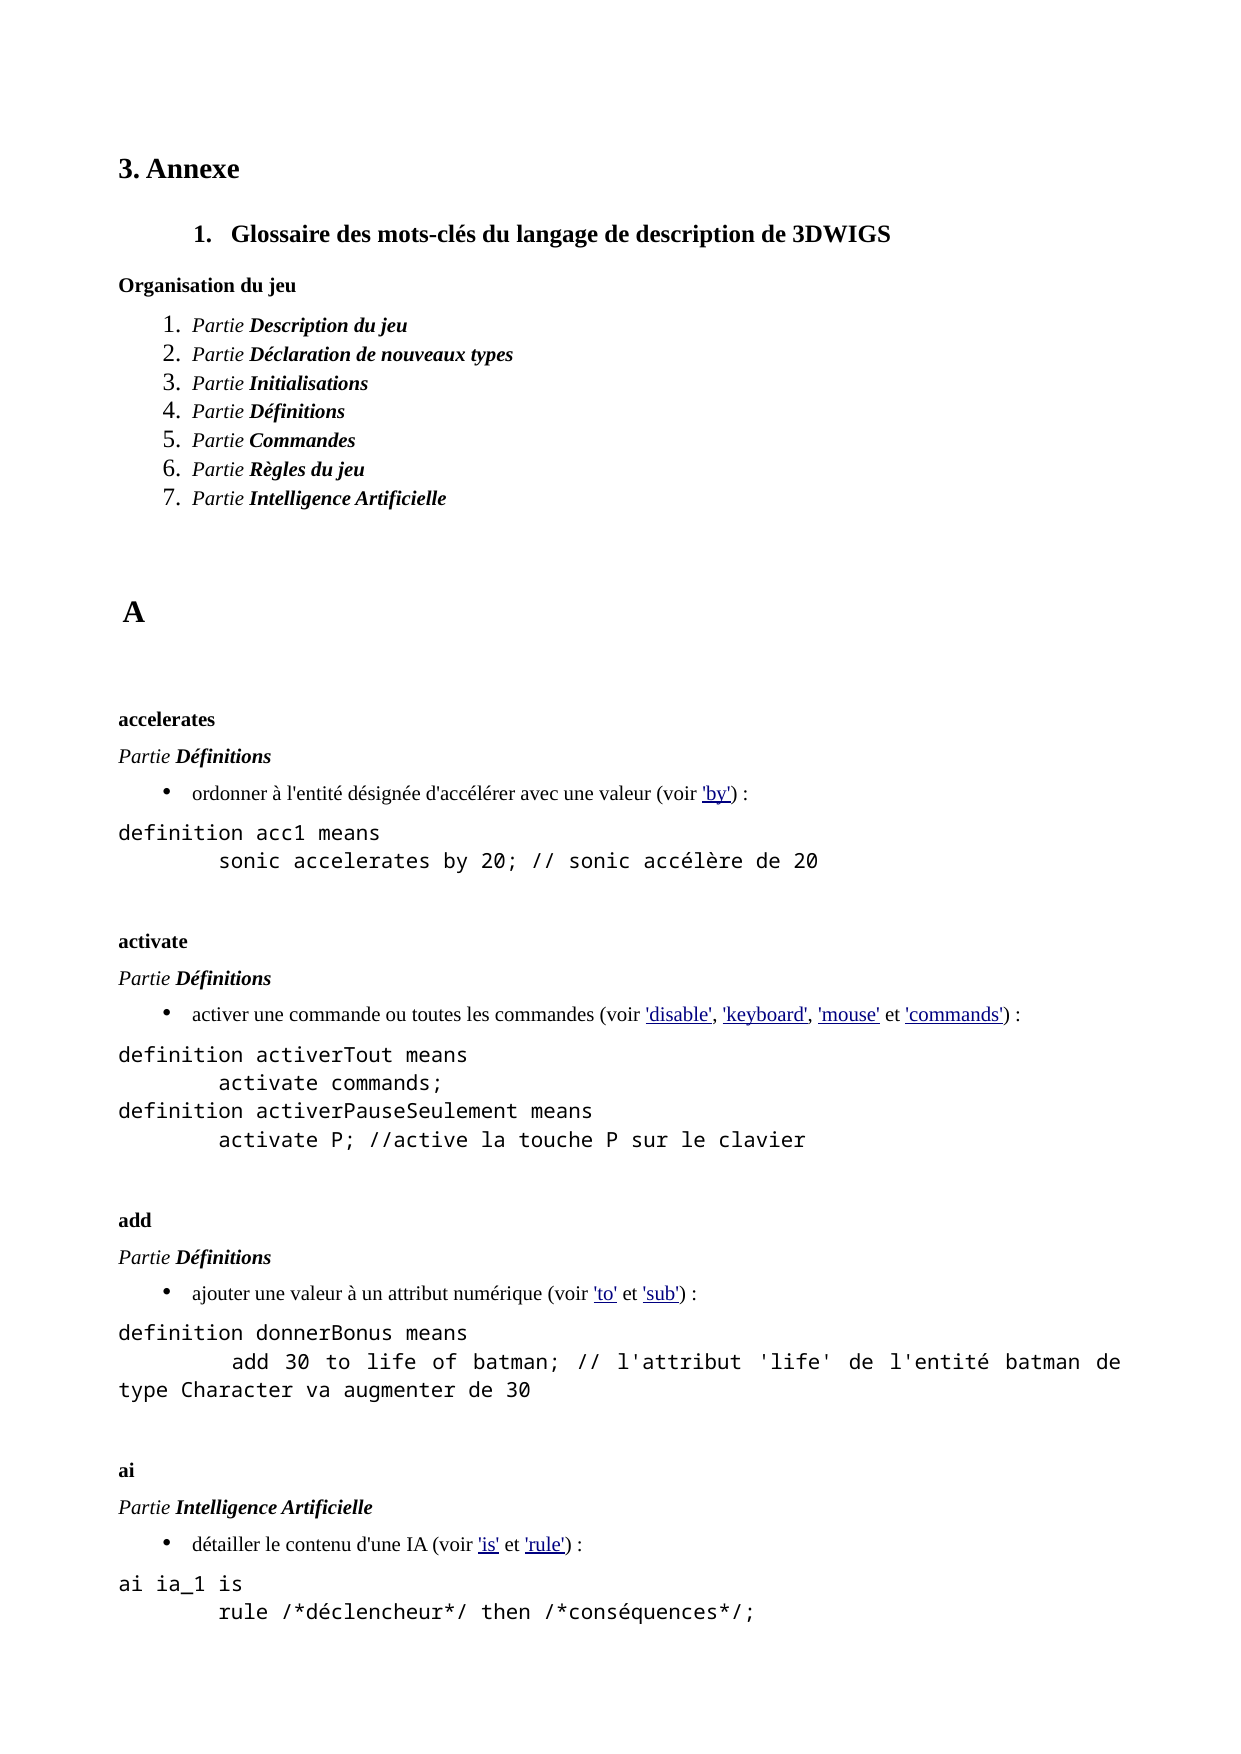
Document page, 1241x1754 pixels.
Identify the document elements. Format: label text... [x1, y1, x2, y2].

text Partie Définitions [118, 1244, 1122, 1269]
text definition acc1 means [118, 818, 1122, 846]
list Partie Description du jeu [162, 309, 1122, 338]
text sonic accelerates by 20; // sonic accélère de 20 [118, 846, 1122, 875]
subtitle activate [118, 929, 1122, 953]
text Partie Définitions [118, 744, 1122, 768]
subtitle add [118, 1208, 1122, 1232]
subtitle ai [118, 1458, 1122, 1482]
list ajouter une valeur à un attribut numérique (voir 'to' et 'sub') : [162, 1281, 1122, 1306]
subtitle Organisation du jeu [118, 272, 1122, 297]
list détailler le contenu d'une IA (voir 'is' et 'rule') : [162, 1531, 1122, 1556]
subtitle A [118, 589, 1122, 633]
list Partie Définitions [162, 395, 1122, 424]
list Partie Règles du jeu [162, 453, 1122, 482]
text 3. Annexe [118, 152, 1122, 185]
list activer une commande ou toutes les commandes (voir 'disable', 'keyboard', 'mouse' et 'commands') : [162, 1002, 1122, 1027]
list Glossaire des mots-clés du langage de description de 3DWIGS [193, 219, 1122, 247]
list Partie Intelligence Artificielle [162, 482, 1122, 510]
subtitle accelerates [118, 707, 1122, 731]
text definition activerPauseSeulement means [118, 1097, 1122, 1125]
text activate commands; [118, 1068, 1122, 1097]
text Partie Intelligence Artificielle [118, 1495, 1122, 1519]
text definition donnerBonus means [118, 1318, 1122, 1347]
text ai ia_1 is [118, 1569, 1122, 1597]
text rule /*déclencheur*/ then /*conséquences*/; [118, 1597, 1122, 1626]
list Partie Commandes [162, 424, 1122, 453]
text add 30 to life of batman; // l'attribut 'life' de l'entité batman de type Character va augmenter de 30 [118, 1347, 1122, 1404]
text definition activerTout means [118, 1040, 1122, 1068]
text Partie Définitions [118, 966, 1122, 990]
list Partie Initialisations [162, 367, 1122, 395]
list Partie Déclaration de nouveaux types [162, 338, 1122, 367]
list ordonner à l'entité désignée d'accélérer avec une valeur (voir 'by') : [162, 781, 1122, 805]
text activate P; //active la touche P sur le clavier [118, 1125, 1122, 1153]
